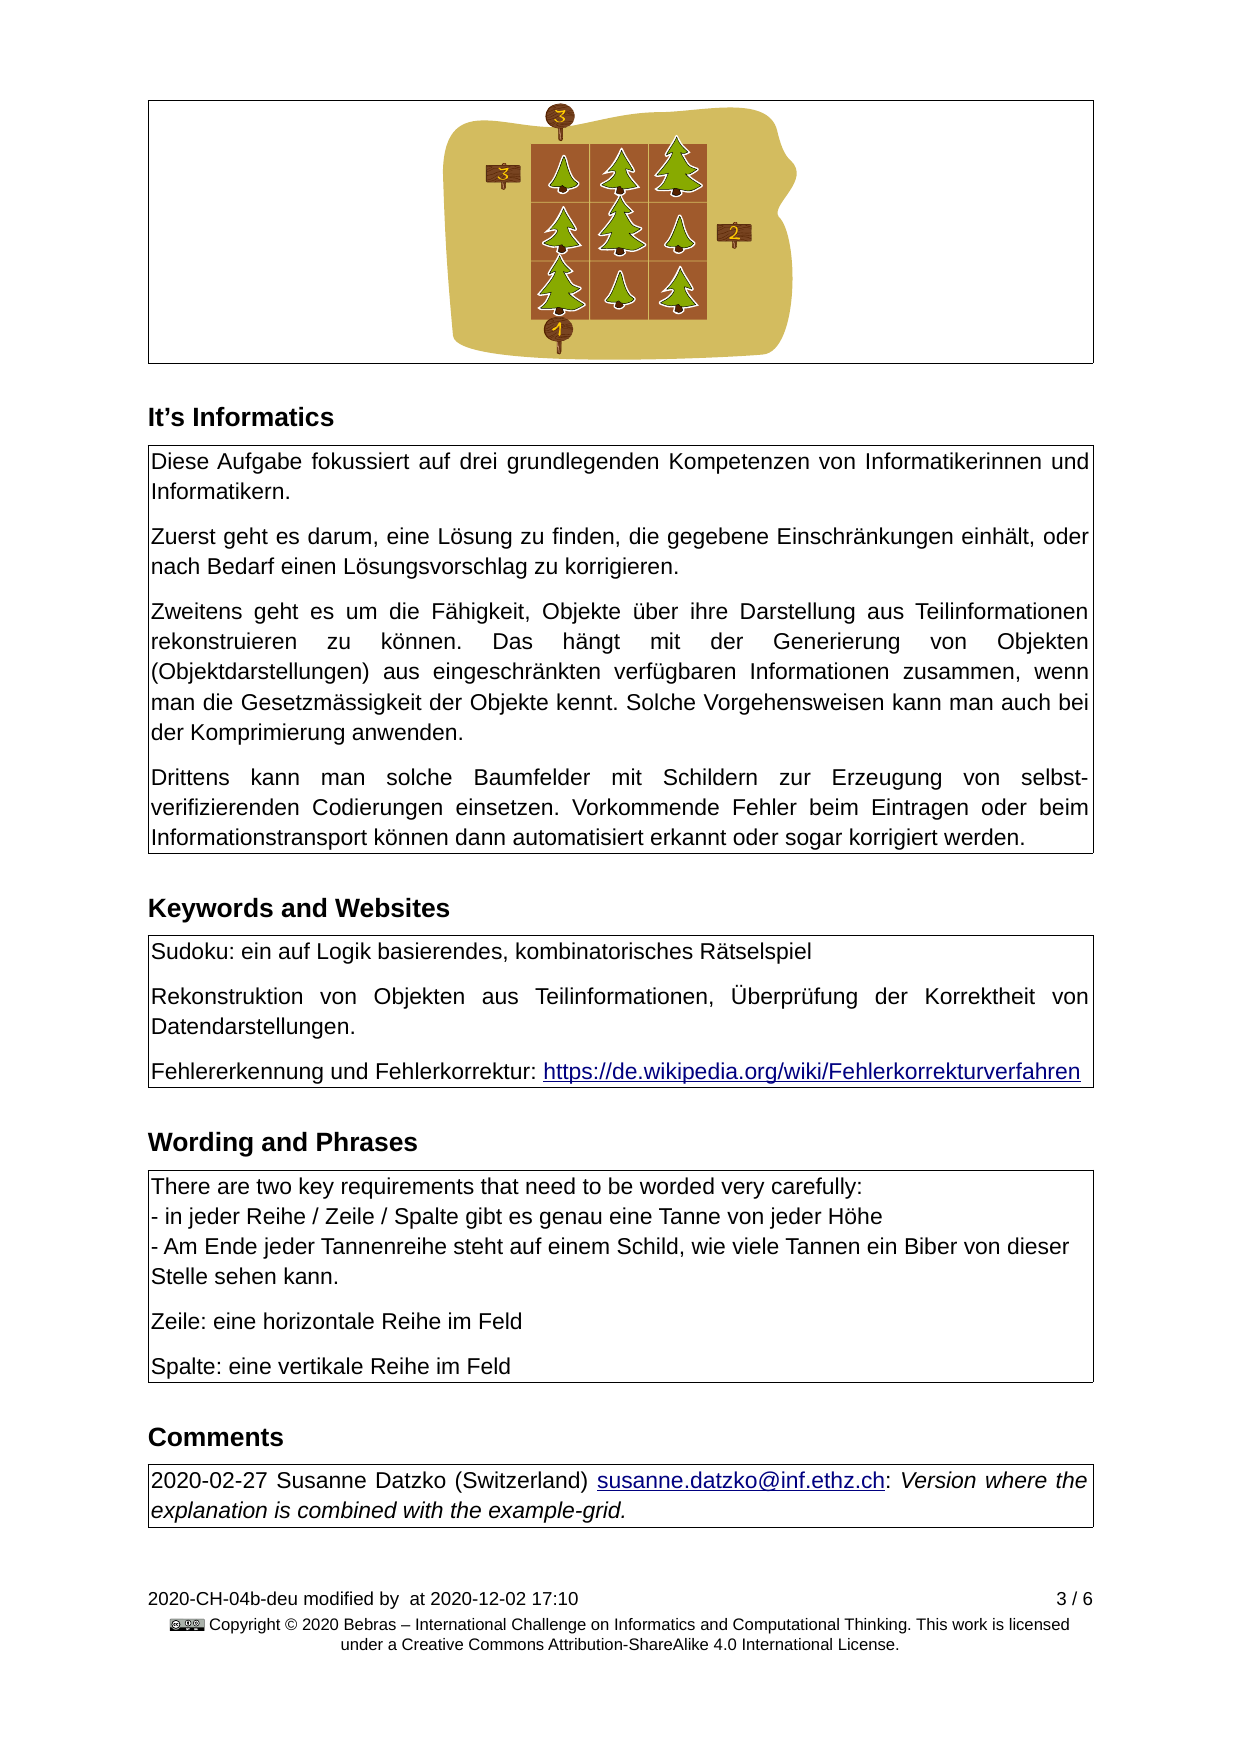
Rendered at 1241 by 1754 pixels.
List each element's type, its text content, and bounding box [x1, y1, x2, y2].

text Zweitens geht es um die Fähigkeit, Objekte über ihre Darstellung aus Teilinformationen rekonstruieren zu können. Das hängt mit der Generierung von Objekten (Objektdarstellungen) aus eingeschränkten verfügbaren Informationen zusammen, wenn man die Gesetzmässigkeit der Objekte kennt. Solche Vorgehensweisen kann man auch bei der Komprimierung anwenden. [149, 595, 1093, 745]
text Zeile: eine horizontale Reihe im Feld [149, 1305, 1093, 1334]
text Diese Aufgabe fokussiert auf drei grundlegenden Kompetenzen von Informatikerinnen und Informatikern. [149, 446, 1093, 504]
text Rekonstruktion von Objekten aus Teilinformationen, Überprüfung der Korrektheit von Datendarstellungen. [149, 980, 1093, 1040]
text Zuerst geht es darum, eine Lösung zu finden, die gegebene Einschränkungen einhält, oder nach Bedarf einen Lösungsvorschlag zu korrigieren. [149, 520, 1093, 579]
subtitle Comments [148, 1421, 1093, 1452]
text Spalte: eine vertikale Reihe im Feld [149, 1350, 1093, 1382]
text Drittens kann man solche Baumfelder mit Schildern zur Erzeugung von selbst-verifizierenden Codierungen einsetzen. Vorkommende Fehler beim Eintragen oder beim Informationstransport können dann automatisiert erkannt oder sogar korrigiert werden. [149, 760, 1093, 853]
subtitle It’s Informatics [148, 402, 1093, 432]
text Fehlererkennung und Fehlerkorrektur: https://de.wikipedia.org/wiki/Fehlerkorrekturverfahren [149, 1055, 1093, 1087]
text 2020-02-27 Susanne Datzko (Switzerland) susanne.datzko@inf.ethz.ch: Version where the explanation is combined with the example-grid. [149, 1465, 1093, 1527]
subtitle Keywords and Websites [148, 892, 1093, 923]
subtitle Wording and Phrases [148, 1127, 1093, 1157]
text Sudoku: ein auf Logik basierendes, kombinatorisches Rätselspiel [149, 936, 1093, 965]
text There are two key requirements that need to be worded very carefully: - in jeder Reihe / Zeile / Spalte gibt es genau eine Tanne von jeder Höhe - Am Ende jeder Tannenreihe steht auf einem Schild, wie viele Tannen ein Biber von dieser Stelle sehen kann. [149, 1171, 1093, 1289]
